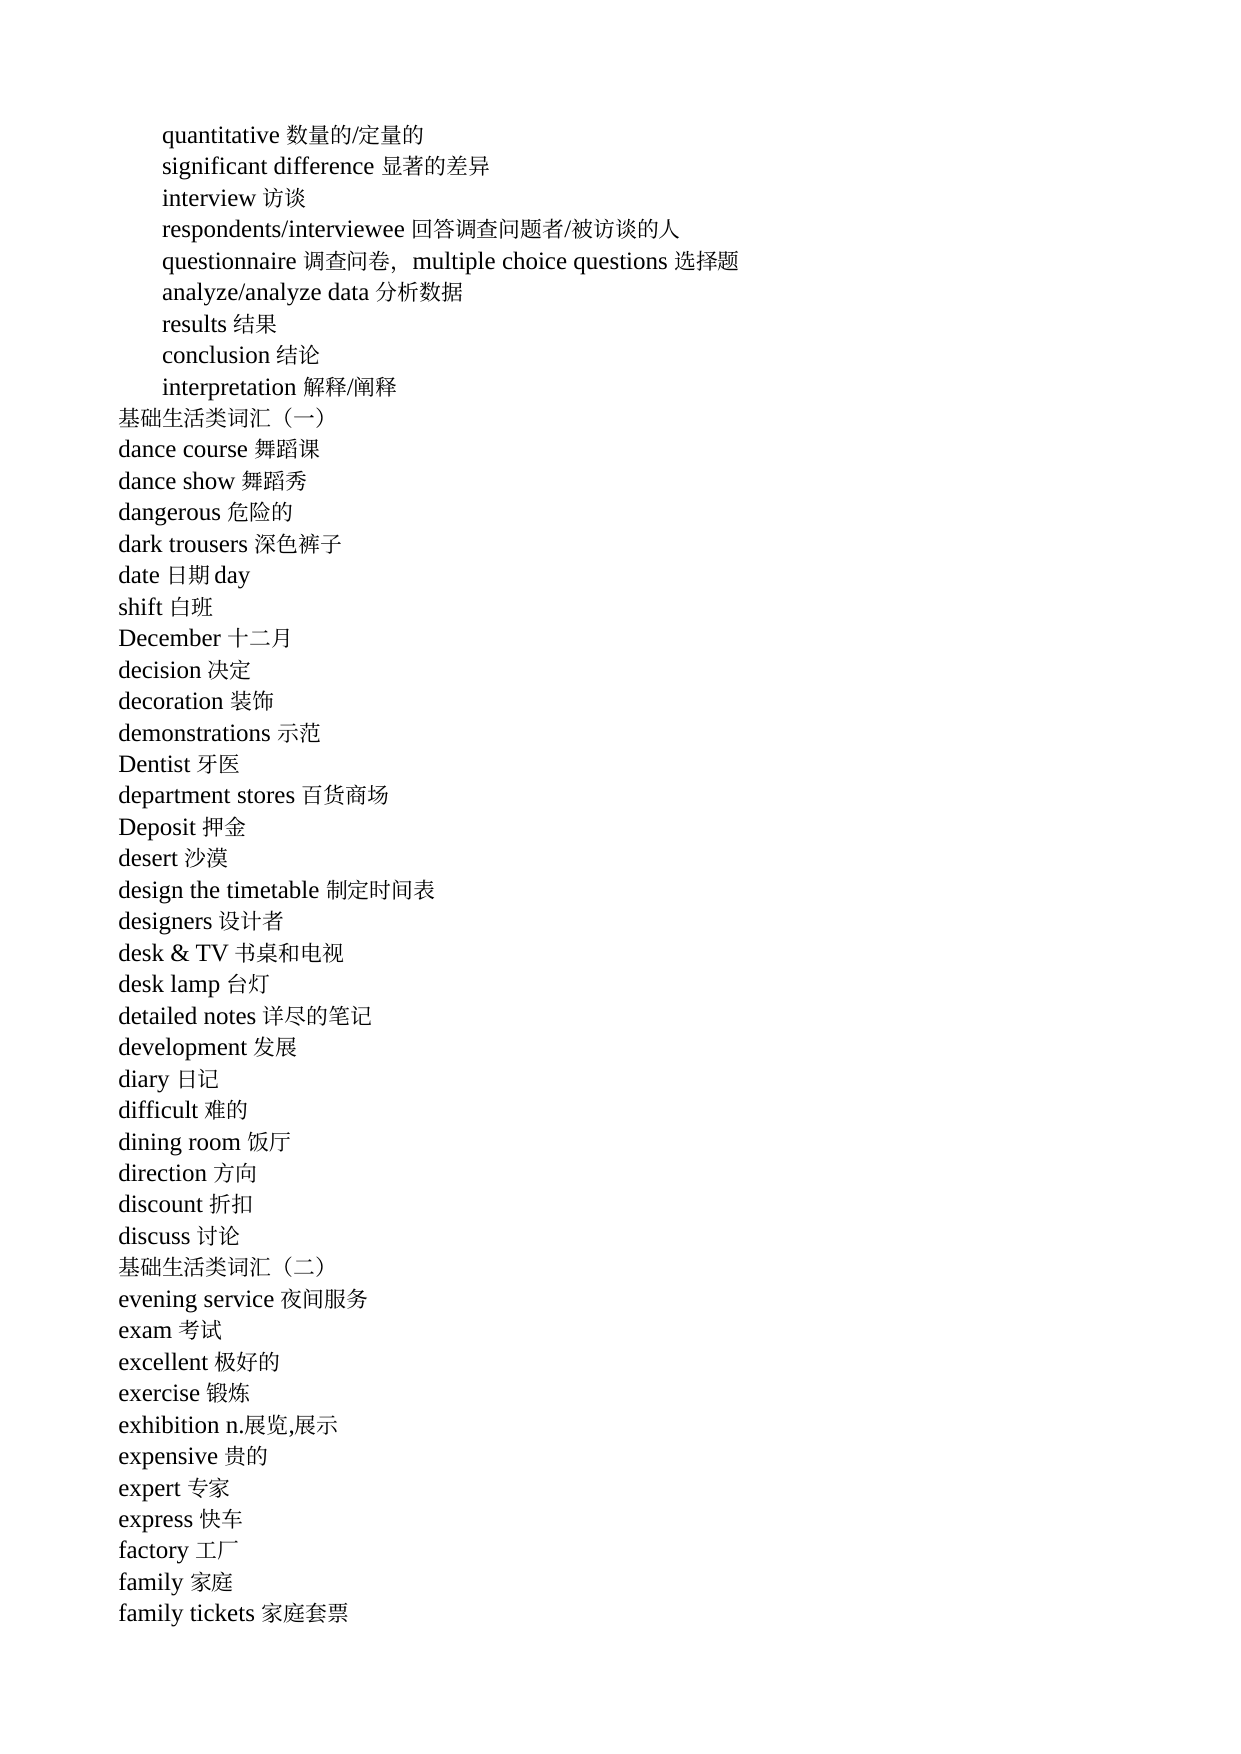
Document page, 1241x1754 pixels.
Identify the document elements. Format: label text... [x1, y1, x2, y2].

text dark trousers 深色裤子 [118, 527, 1122, 558]
text discount 折扣 [118, 1188, 1122, 1219]
text analyze/analyze data 分析数据 [118, 275, 1122, 307]
text desk & TV 书桌和电视 [118, 936, 1122, 967]
text December 十二月 [118, 621, 1122, 653]
text shift 白班 [118, 590, 1122, 621]
text 基础生活类词汇（二） [118, 1251, 1122, 1282]
text interpretation 解释/阐释 [118, 370, 1122, 401]
text diary 日记 [118, 1062, 1122, 1093]
text dance course 舞蹈课 [118, 433, 1122, 464]
text desert 沙漠 [118, 842, 1122, 873]
text date 日期day [118, 558, 1122, 590]
text demonstrations 示范 [118, 716, 1122, 747]
text exam 考试 [118, 1313, 1122, 1345]
text quantitative 数量的/定量的 [118, 118, 1122, 149]
text exercise 锻炼 [118, 1376, 1122, 1408]
text dance show 舞蹈秀 [118, 464, 1122, 496]
text dining room 饭厅 [118, 1125, 1122, 1156]
text excellent 极好的 [118, 1345, 1122, 1376]
text exhibition n.展览,展示 [118, 1408, 1122, 1439]
text family 家庭 [118, 1565, 1122, 1597]
text results 结果 [118, 307, 1122, 338]
text factory 工厂 [118, 1534, 1122, 1565]
text significant difference 显著的差异 [118, 149, 1122, 181]
text dangerous 危险的 [118, 496, 1122, 527]
text department stores 百货商场 [118, 779, 1122, 810]
text conclusion 结论 [118, 338, 1122, 370]
text decoration 装饰 [118, 684, 1122, 716]
text desk lamp 台灯 [118, 967, 1122, 999]
text express 快车 [118, 1502, 1122, 1534]
text Dentist 牙医 [118, 747, 1122, 779]
text expert 专家 [118, 1471, 1122, 1502]
text difficult 难的 [118, 1093, 1122, 1125]
text evening service 夜间服务 [118, 1282, 1122, 1313]
text designers 设计者 [118, 904, 1122, 936]
text detailed notes 详尽的笔记 [118, 999, 1122, 1030]
text expensive 贵的 [118, 1439, 1122, 1471]
text questionnaire 调查问卷，multiple choice questions 选择题 [118, 244, 1122, 275]
text family tickets 家庭套票 [118, 1597, 1122, 1628]
text development 发展 [118, 1030, 1122, 1062]
text design the timetable 制定时间表 [118, 873, 1122, 904]
text interview 访谈 [118, 181, 1122, 212]
text decision 决定 [118, 653, 1122, 684]
text direction 方向 [118, 1156, 1122, 1188]
text 基础生活类词汇（一） [118, 401, 1122, 433]
text discuss 讨论 [118, 1219, 1122, 1251]
text Deposit 押金 [118, 810, 1122, 842]
text respondents/interviewee 回答调查问题者/被访谈的人 [118, 212, 1122, 244]
